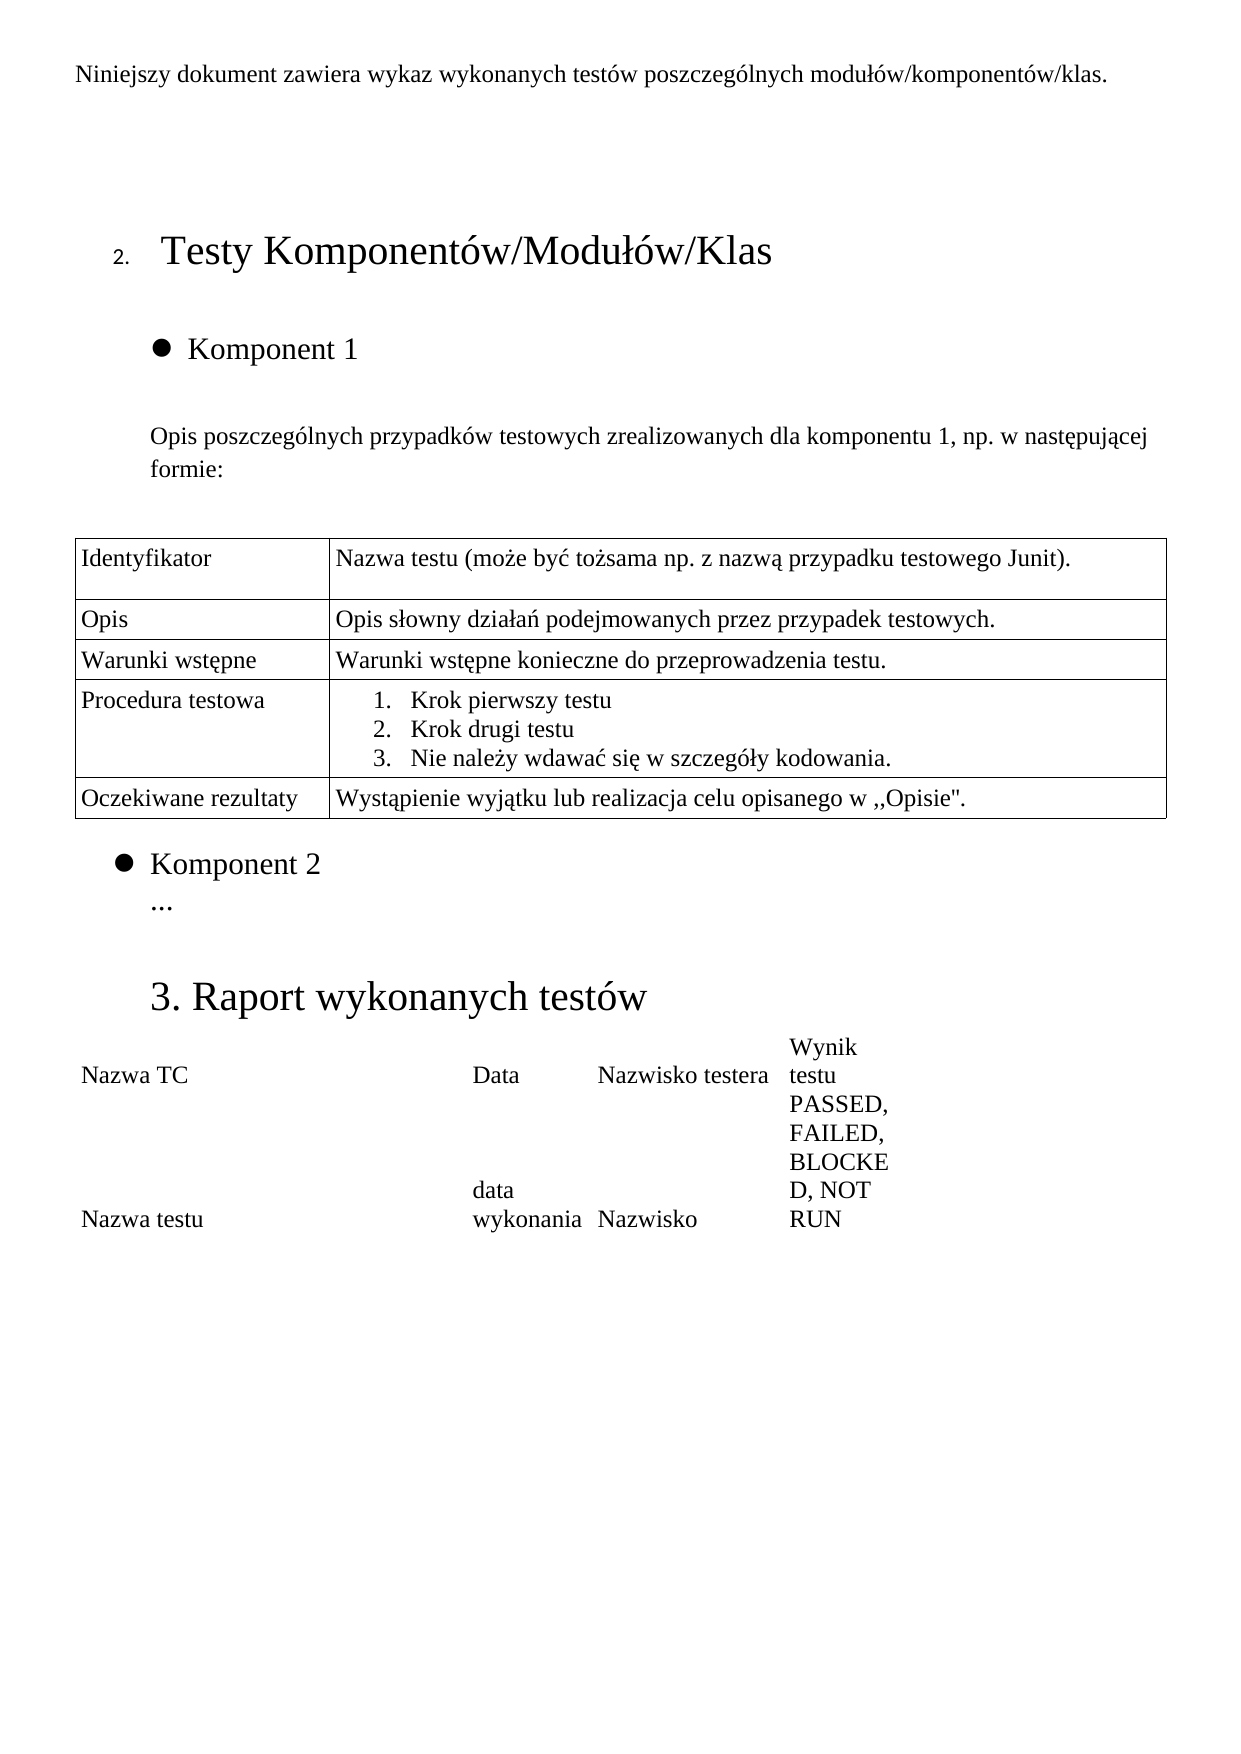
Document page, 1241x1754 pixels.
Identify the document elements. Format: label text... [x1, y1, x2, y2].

table_header Nazwa testu (może być tożsama np. z nazwą przypadku testowego Junit). [330, 539, 1166, 599]
text Niniejszy dokument zawiera wykaz wykonanych testów poszczególnych modułów/komponentów/klas. [75, 59, 1165, 88]
table_cell Krok pierwszy testu Krok drugi testu Nie należy wdawać się w szczegóły kodowania. [330, 680, 1166, 777]
table_header Wynik testu [782, 1032, 905, 1089]
table_cell [74, 1264, 465, 1295]
table_cell [590, 1233, 782, 1264]
list Komponent 1 [150, 330, 1165, 366]
table_cell Warunki wstępne konieczne do przeprowadzenia testu. [330, 640, 1166, 679]
table_cell Nazwisko [590, 1089, 782, 1233]
table_cell [74, 1233, 465, 1264]
table_cell Opis słowny działań podejmowanych przez przypadek testowych. [330, 600, 1166, 639]
table_header Data [465, 1032, 590, 1089]
table_cell Opis [76, 600, 329, 639]
table_cell [590, 1264, 782, 1295]
table_cell [782, 1264, 905, 1295]
table_cell data wykonania [465, 1089, 590, 1233]
text ... [150, 881, 1165, 917]
text Opis poszczególnych przypadków testowych zrealizowanych dla komponentu 1, np. w następującej formie: [150, 421, 1165, 483]
table_cell Nazwa testu [74, 1089, 465, 1233]
table_cell Procedura testowa [76, 680, 329, 777]
table_cell PASSED, FAILED, BLOCKED, NOT RUN [782, 1089, 905, 1233]
table_cell [782, 1233, 905, 1264]
table_cell Warunki wstępne [76, 640, 329, 679]
table_cell Oczekiwane rezultaty [76, 778, 329, 817]
table_header Nazwisko testera [590, 1032, 782, 1089]
subtitle 3. Raport wykonanych testów [150, 971, 1165, 1019]
table_cell [465, 1264, 590, 1295]
table_cell Wystąpienie wyjątku lub realizacja celu opisanego w ,,Opisie''. [330, 778, 1166, 817]
list Komponent 2 [112, 846, 1165, 881]
table_header Nazwa TC [74, 1032, 465, 1089]
table_header Identyfikator [76, 539, 329, 599]
table_cell [465, 1233, 590, 1264]
list Testy Komponentów/Modułów/Klas [112, 225, 1165, 273]
